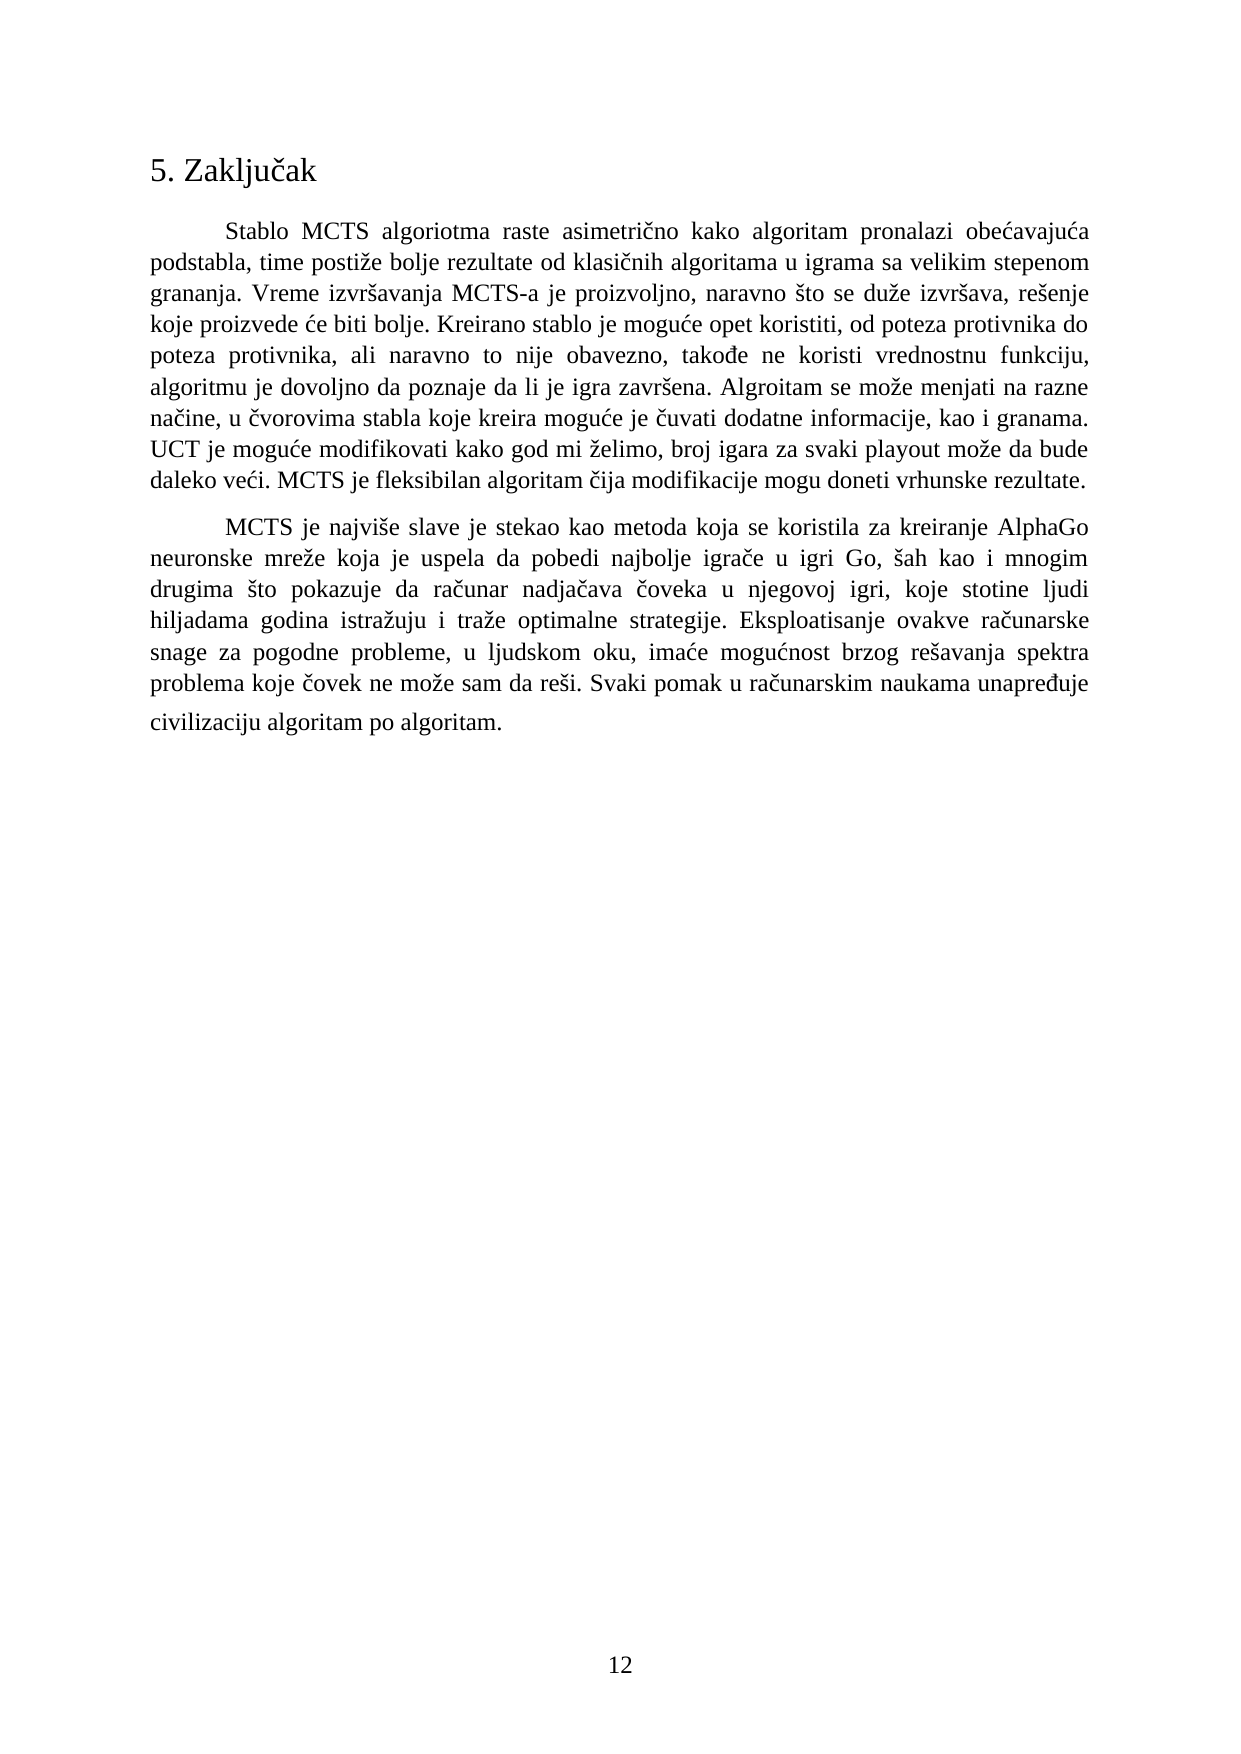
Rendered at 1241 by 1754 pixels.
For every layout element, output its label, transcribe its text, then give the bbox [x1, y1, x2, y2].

subtitle 5. Zaključak [150, 150, 1090, 188]
text Stablo MCTS algoriotma raste asimetrično kako algoritam pronalazi obećavajuća podstabla, time postiže bolje rezultate od klasičnih algoritama u igrama sa velikim stepenom grananja. Vreme izvršavanja MCTS-a je proizvoljno, naravno što se duže izvršava, rešenje koje proizvede će biti bolje. Kreirano stablo je moguće opet koristiti, od poteza protivnika do poteza protivnika, ali naravno to nije obavezno, takođe ne koristi vrednostnu funkciju, algoritmu je dovoljno da poznaje da li je igra završena. Algroitam se može menjati na razne načine, u čvorovima stabla koje kreira moguće je čuvati dodatne informacije, kao i granama. UCT je moguće modifikovati kako god mi želimo, broj igara za svaki playout može da bude daleko veći. MCTS je fleksibilan algoritam čija modifikacije mogu doneti vrhunske rezultate. [150, 216, 1090, 493]
text MCTS je najviše slave je stekao kao metoda koja se koristila za kreiranje AlphaGo neuronske mreže koja je uspela da pobedi najbolje igrače u igri Go, šah kao i mnogim drugima što pokazuje da računar nadjačava čoveka u njegovoj igri, koje stotine ljudi hiljadama godina istražuju i traže optimalne strategije. Eksploatisanje ovakve računarske snage za pogodne probleme, u ljudskom oku, imaće mogućnost brzog rešavanja spektra problema koje čovek ne može sam da reši. Svaki pomak u računarskim naukama unapređuje civilizaciju algoritam po algoritam. [150, 512, 1090, 738]
